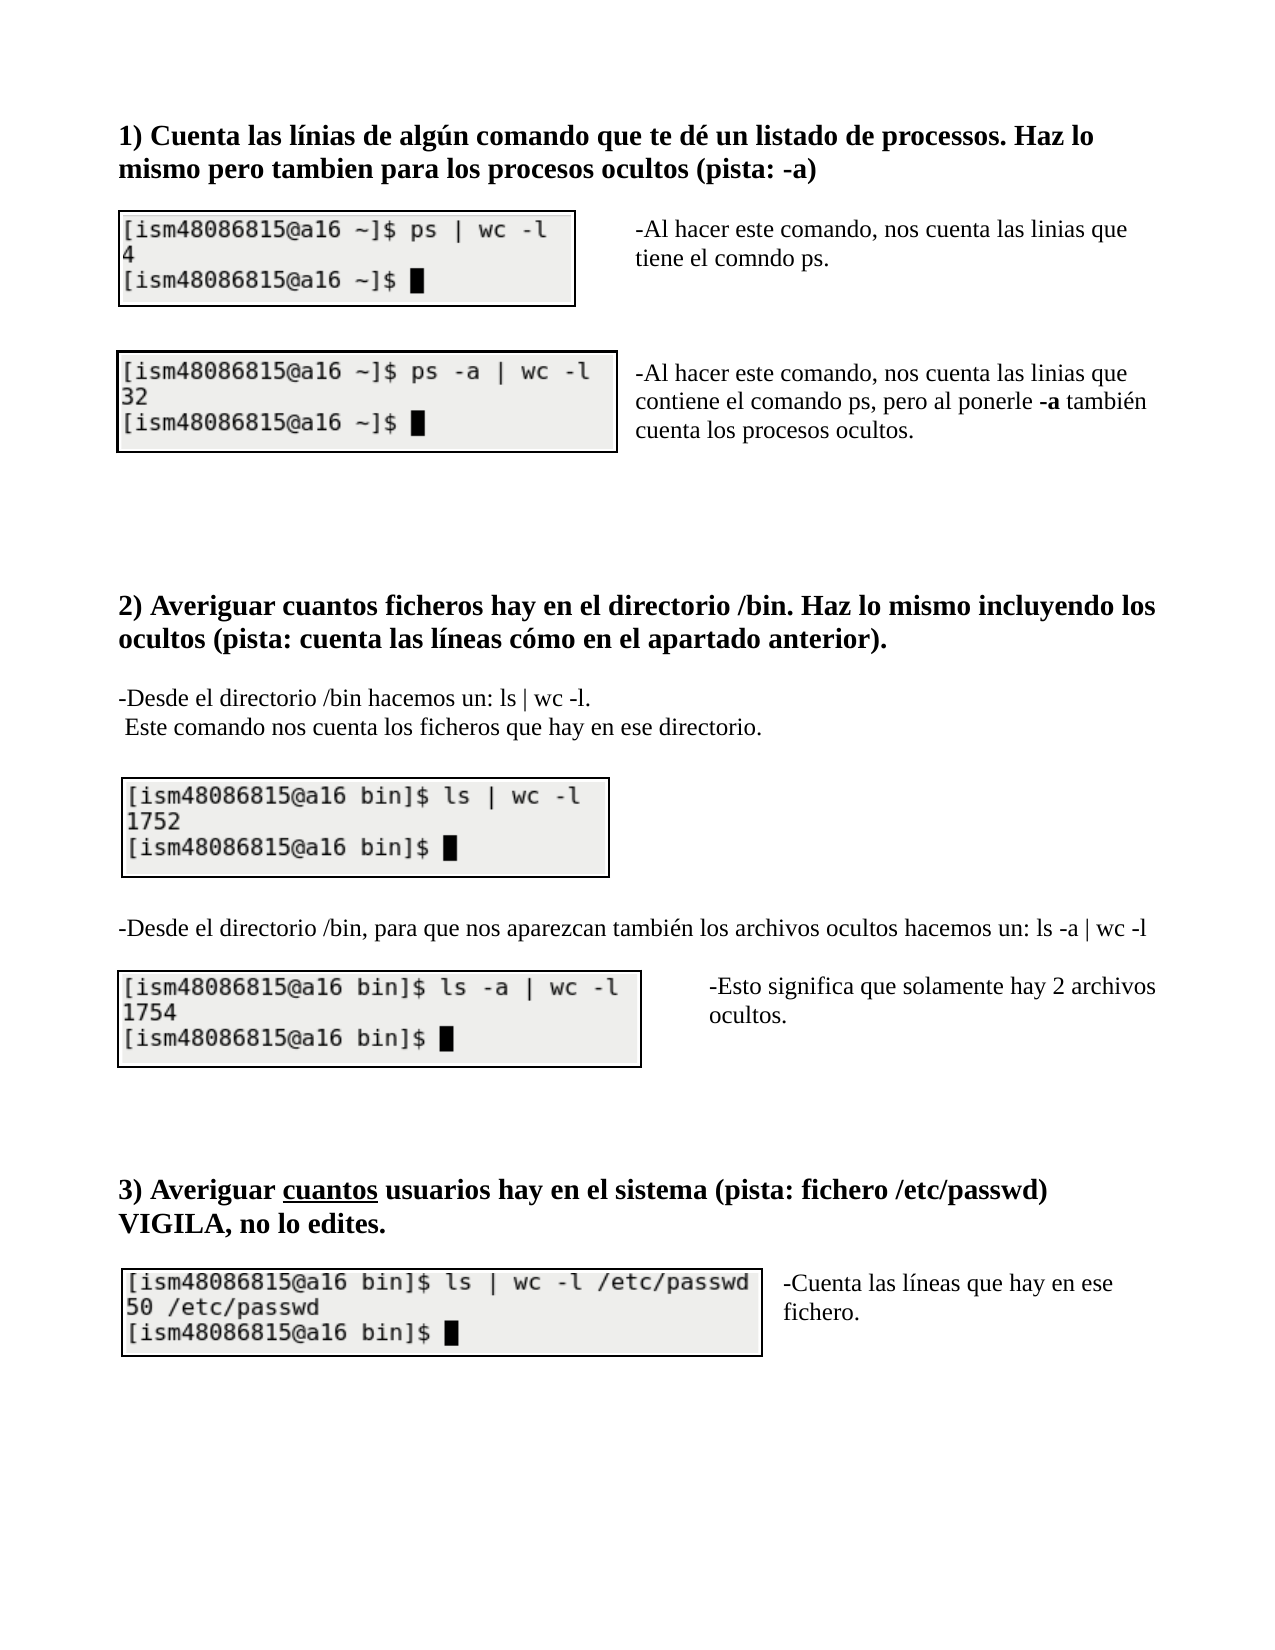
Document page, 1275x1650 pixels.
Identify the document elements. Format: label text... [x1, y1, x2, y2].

text 1) Cuenta las línias de algún comando que te dé un listado de processos. Haz lo mismo pero tambien para los procesos ocultos (pista: -a) [118, 118, 1157, 185]
text -Desde el directorio /bin hacemos un: ls | wc -l. [118, 683, 1157, 712]
picture [121, 355, 613, 449]
text -Cuenta las líneas que hay en ese fichero. [763, 1268, 1157, 1326]
text 2) Averiguar cuantos ficheros hay en el directorio /bin. Haz lo mismo incluyendo los ocultos (pista: cuenta las líneas cómo en el apartado anterior). [118, 588, 1157, 655]
text -Esto significa que solamente hay 2 archivos ocultos. [642, 971, 1157, 1028]
picture [123, 215, 571, 302]
text -Al hacer este comando, nos cuenta las linias que tiene el comndo ps. [576, 214, 1157, 271]
text -Al hacer este comando, nos cuenta las linias que contiene el comando ps, pero al ponerle -a también cuenta los procesos ocultos. [618, 358, 1157, 444]
picture [126, 782, 606, 874]
text 3) Averiguar cuantos usuarios hay en el sistema (pista: fichero /etc/passwd) VIGILA, no lo edites. [118, 1172, 1157, 1239]
picture [122, 974, 638, 1063]
text Este comando nos cuenta los ficheros que hay en ese directorio. [118, 712, 1157, 741]
picture [126, 1273, 759, 1353]
text [123, 1270, 761, 1355]
text -Desde el directorio /bin, para que nos aparezcan también los archivos ocultos hacemos un: ls -a | wc -l [118, 913, 1157, 942]
